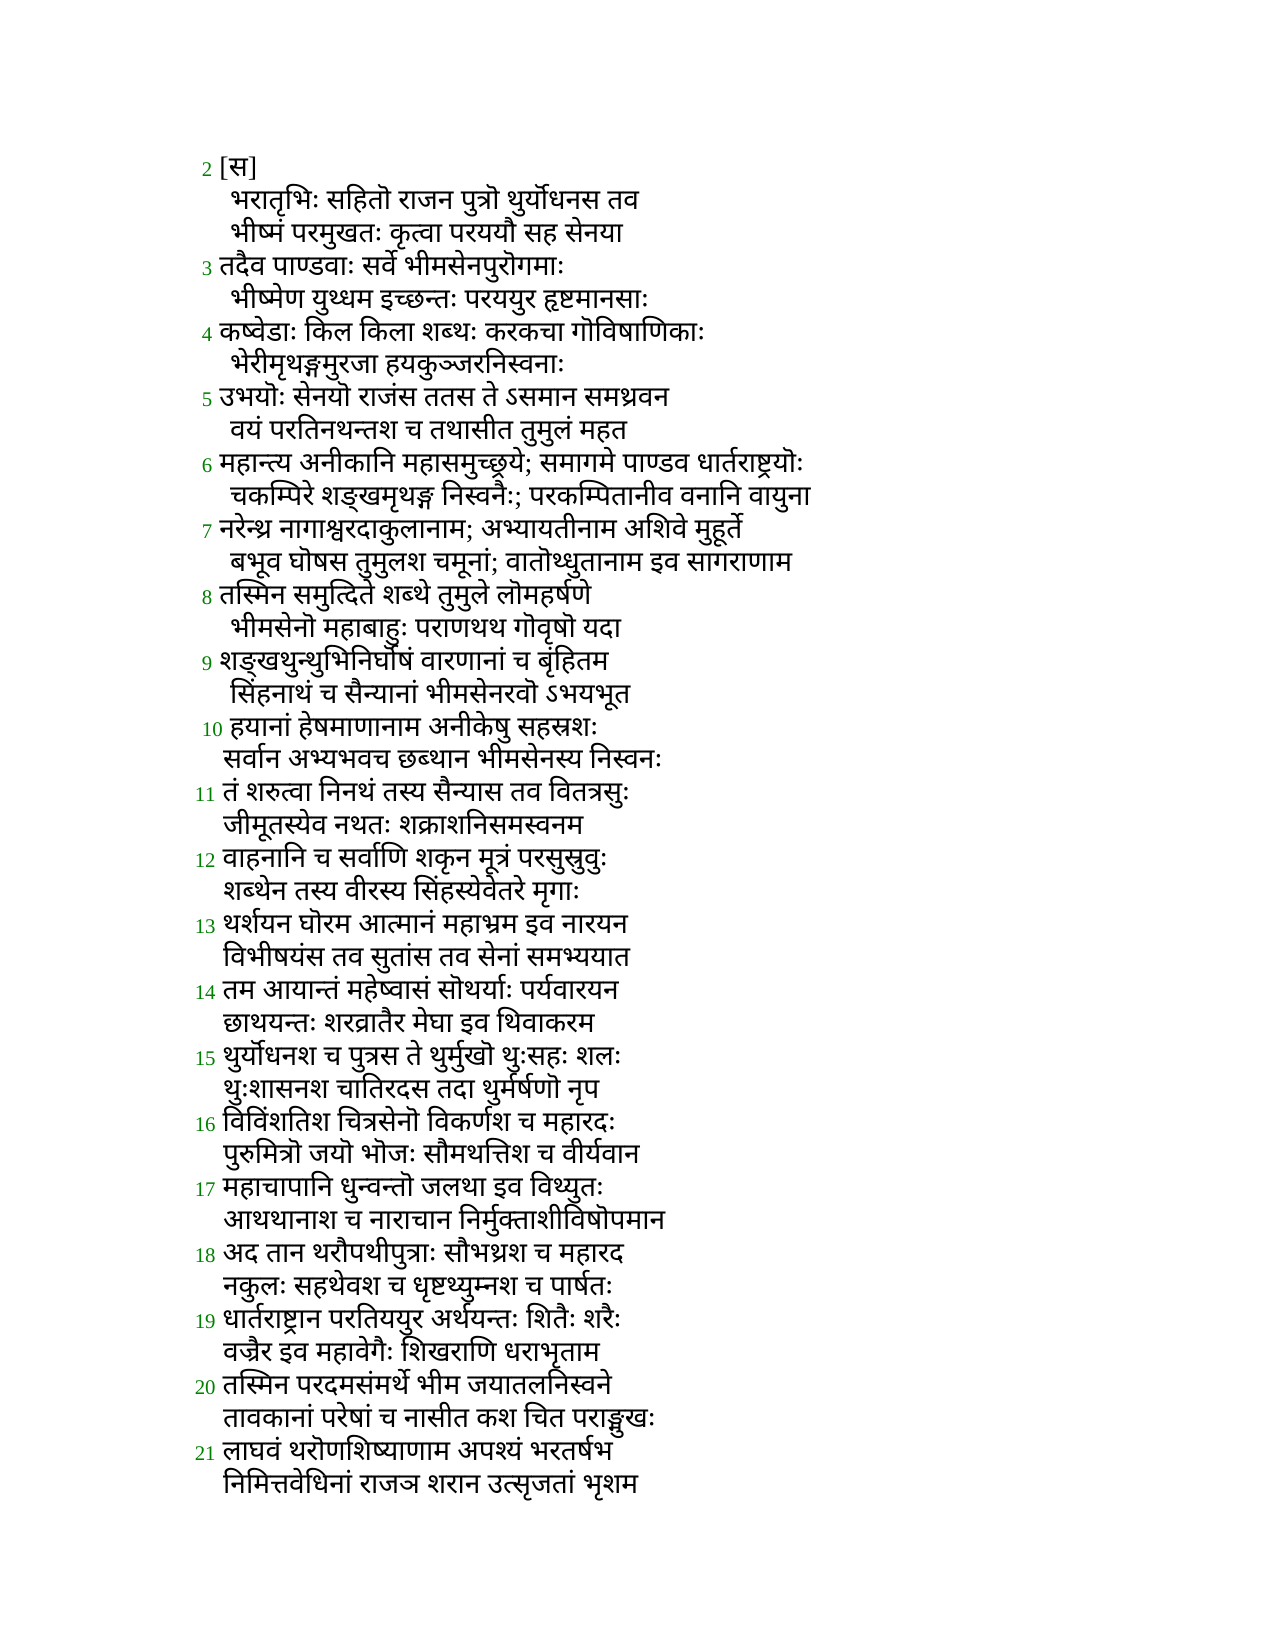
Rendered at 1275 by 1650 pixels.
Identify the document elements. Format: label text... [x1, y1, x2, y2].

text 2 [स] भरातृभिः सहितॊ राजन पुत्रॊ थुर्यॊधनस तव भीष्मं परमुखतः कृत्वा परययौ सह सेनया 3 तदैव पाण्डवाः सर्वे भीमसेनपुरॊगमाः भीष्मेण युथ्धम इच्छन्तः परययुर हृष्टमानसाः 4 कष्वेडाः किल किला शब्थः करकचा गॊविषाणिकाः भेरीमृथङ्गमुरजा हयकुञ्जरनिस्वनाः 5 उभयॊः सेनयॊ राजंस ततस ते ऽसमान समथ्रवन वयं परतिनथन्तश च तथासीत तुमुलं महत 6 महान्त्य अनीकानि महासमुच्छ्रये; समागमे पाण्डव धार्तराष्ट्रयॊः चकम्पिरे शङ्खमृथङ्ग निस्वनैः; परकम्पितानीव वनानि वायुना 7 नरेन्थ्र नागाश्वरदाकुलानाम; अभ्यायतीनाम अशिवे मुहूर्ते बभूव घॊषस तुमुलश चमूनां; वातॊथ्धुतानाम इव सागराणाम 8 तस्मिन समुत्दिते शब्थे तुमुले लॊमहर्षणे भीमसेनॊ महाबाहुः पराणथथ गॊवृषॊ यदा 9 शङ्खथुन्थुभिनिर्घॊषं वारणानां च बृंहितम सिंहनाथं च सैन्यानां भीमसेनरवॊ ऽभयभूत 10 हयानां हेषमाणानाम अनीकेषु सहस्रशः सर्वान अभ्यभवच छब्थान भीमसेनस्य निस्वनः 11 तं शरुत्वा निनथं तस्य सैन्यास तव वितत्रसुः जीमूतस्येव नथतः शक्राशनिसमस्वनम 12 वाहनानि च सर्वाणि शकृन मूत्रं परसुस्रुवुः शब्थेन तस्य वीरस्य सिंहस्येवेतरे मृगाः 13 थर्शयन घॊरम आत्मानं महाभ्रम इव नारयन विभीषयंस तव सुतांस तव सेनां समभ्ययात 14 तम आयान्तं महेष्वासं सॊथर्याः पर्यवारयन छाथयन्तः शरव्रातैर मेघा इव थिवाकरम 15 थुर्यॊधनश च पुत्रस ते थुर्मुखॊ थुःसहः शलः थुःशासनश चातिरदस तदा थुर्मर्षणॊ नृप 16 विविंशतिश चित्रसेनॊ विकर्णश च महारदः पुरुमित्रॊ जयॊ भॊजः सौमथत्तिश च वीर्यवान 17 महाचापानि धुन्वन्तॊ जलथा इव विथ्युतः आथथानाश च नाराचान निर्मुक्ताशीविषॊपमान 18 अद तान थरौपथीपुत्राः सौभथ्रश च महारद नकुलः सहथेवश च धृष्टथ्युम्नश च पार्षतः 19 धार्तराष्ट्रान परतिययुर अर्थयन्तः शितैः शरैः वज्रैर इव महावेगैः शिखराणि धराभृताम 20 तस्मिन परदमसंमर्थे भीम जयातलनिस्वने तावकानां परेषां च नासीत कश चित पराङ्मुखः 21 लाघवं थरॊणशिष्याणाम अपश्यं भरतर्षभ निमित्तवेधिनां राजञ शरान उत्सृजतां भृशम [187, 150, 1087, 1499]
